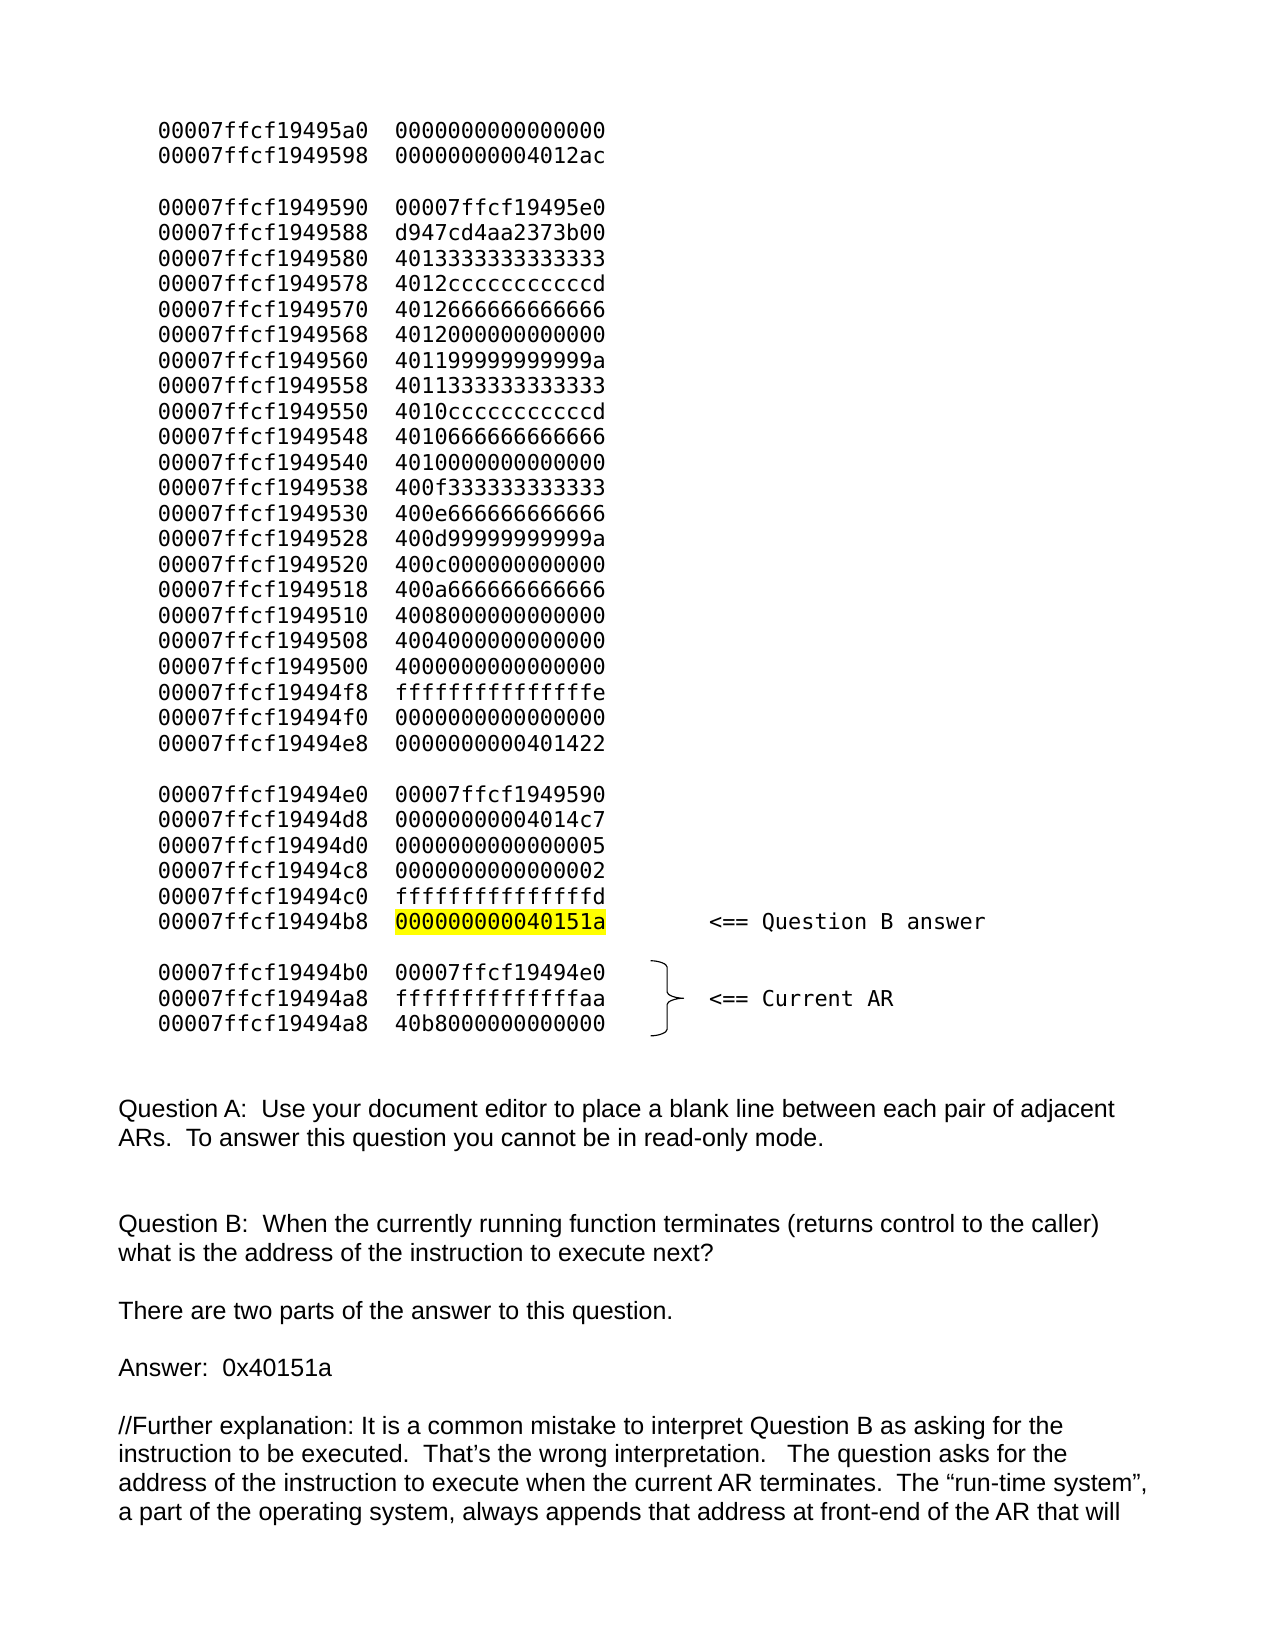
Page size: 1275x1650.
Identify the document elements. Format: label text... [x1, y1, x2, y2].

text 00007ffcf19494e8 0000000000401422 [118, 731, 1157, 756]
text 00007ffcf19494c0 fffffffffffffffd [118, 884, 1157, 909]
text 00007ffcf1949580 4013333333333333 [118, 246, 1157, 271]
text Question B: When the currently running function terminates (returns control to the caller) what is the address of the instruction to execute next? [118, 1209, 1157, 1267]
text 00007ffcf1949518 400a666666666666 [118, 577, 1157, 603]
text 00007ffcf19494b0 00007ffcf19494e0 [118, 960, 666, 986]
text <== Current AR [668, 986, 1157, 1011]
text 00007ffcf19494c8 0000000000000002 [118, 858, 1157, 884]
text 00007ffcf19494f8 fffffffffffffffe [118, 679, 1157, 705]
text 00007ffcf1949548 4010666666666666 [118, 424, 1157, 450]
text 00007ffcf1949538 400f333333333333 [118, 475, 1157, 501]
text [656, 1011, 1157, 1037]
text 00007ffcf1949598 00000000004012ac [118, 144, 1157, 169]
text [659, 960, 1157, 986]
text 00007ffcf19494e0 00007ffcf1949590 [118, 782, 1157, 807]
text 00007ffcf19495a0 0000000000000000 [118, 118, 1157, 144]
text There are two parts of the answer to this question. [118, 1296, 1157, 1324]
text Question A: Use your document editor to place a blank line between each pair of adjacent ARs. To answer this question you cannot be in read-only mode. [118, 1094, 1157, 1152]
text 00007ffcf1949578 4012cccccccccccd [118, 271, 1157, 297]
text 00007ffcf1949558 4011333333333333 [118, 373, 1157, 399]
text 00007ffcf19494b8 000000000040151a <== Question B answer [118, 909, 1157, 935]
text Answer: 0x40151a [118, 1353, 1157, 1382]
text 00007ffcf19494a8 ffffffffffffffaa [118, 986, 674, 1011]
text 00007ffcf19494d0 0000000000000005 [118, 833, 1157, 858]
text 00007ffcf1949540 4010000000000000 [118, 450, 1157, 475]
text 00007ffcf1949520 400c000000000000 [118, 552, 1157, 577]
text 00007ffcf1949588 d947cd4aa2373b00 [118, 220, 1157, 246]
text 00007ffcf1949570 4012666666666666 [118, 297, 1157, 322]
text 00007ffcf1949568 4012000000000000 [118, 322, 1157, 348]
text 00007ffcf19494d8 00000000004014c7 [118, 807, 1157, 833]
text 00007ffcf1949550 4010cccccccccccd [118, 399, 1157, 424]
text //Further explanation: It is a common mistake to interpret Question B as asking for the instruction to be executed. That’s the wrong interpretation. The question asks for the address of the instruction to execute when the current AR terminates. The “run-time system”, a part of the operating system, always appends that address at front-end of the AR that will [118, 1411, 1157, 1526]
text 00007ffcf1949500 4000000000000000 [118, 654, 1157, 679]
text 00007ffcf1949510 4008000000000000 [118, 603, 1157, 628]
text 00007ffcf1949560 401199999999999a [118, 348, 1157, 373]
text 00007ffcf1949590 00007ffcf19495e0 [118, 195, 1157, 220]
text 00007ffcf1949528 400d99999999999a [118, 526, 1157, 552]
text 00007ffcf19494f0 0000000000000000 [118, 705, 1157, 731]
text 00007ffcf1949508 4004000000000000 [118, 628, 1157, 654]
text 00007ffcf19494a8 40b8000000000000 [118, 1011, 666, 1037]
text 00007ffcf1949530 400e666666666666 [118, 501, 1157, 526]
